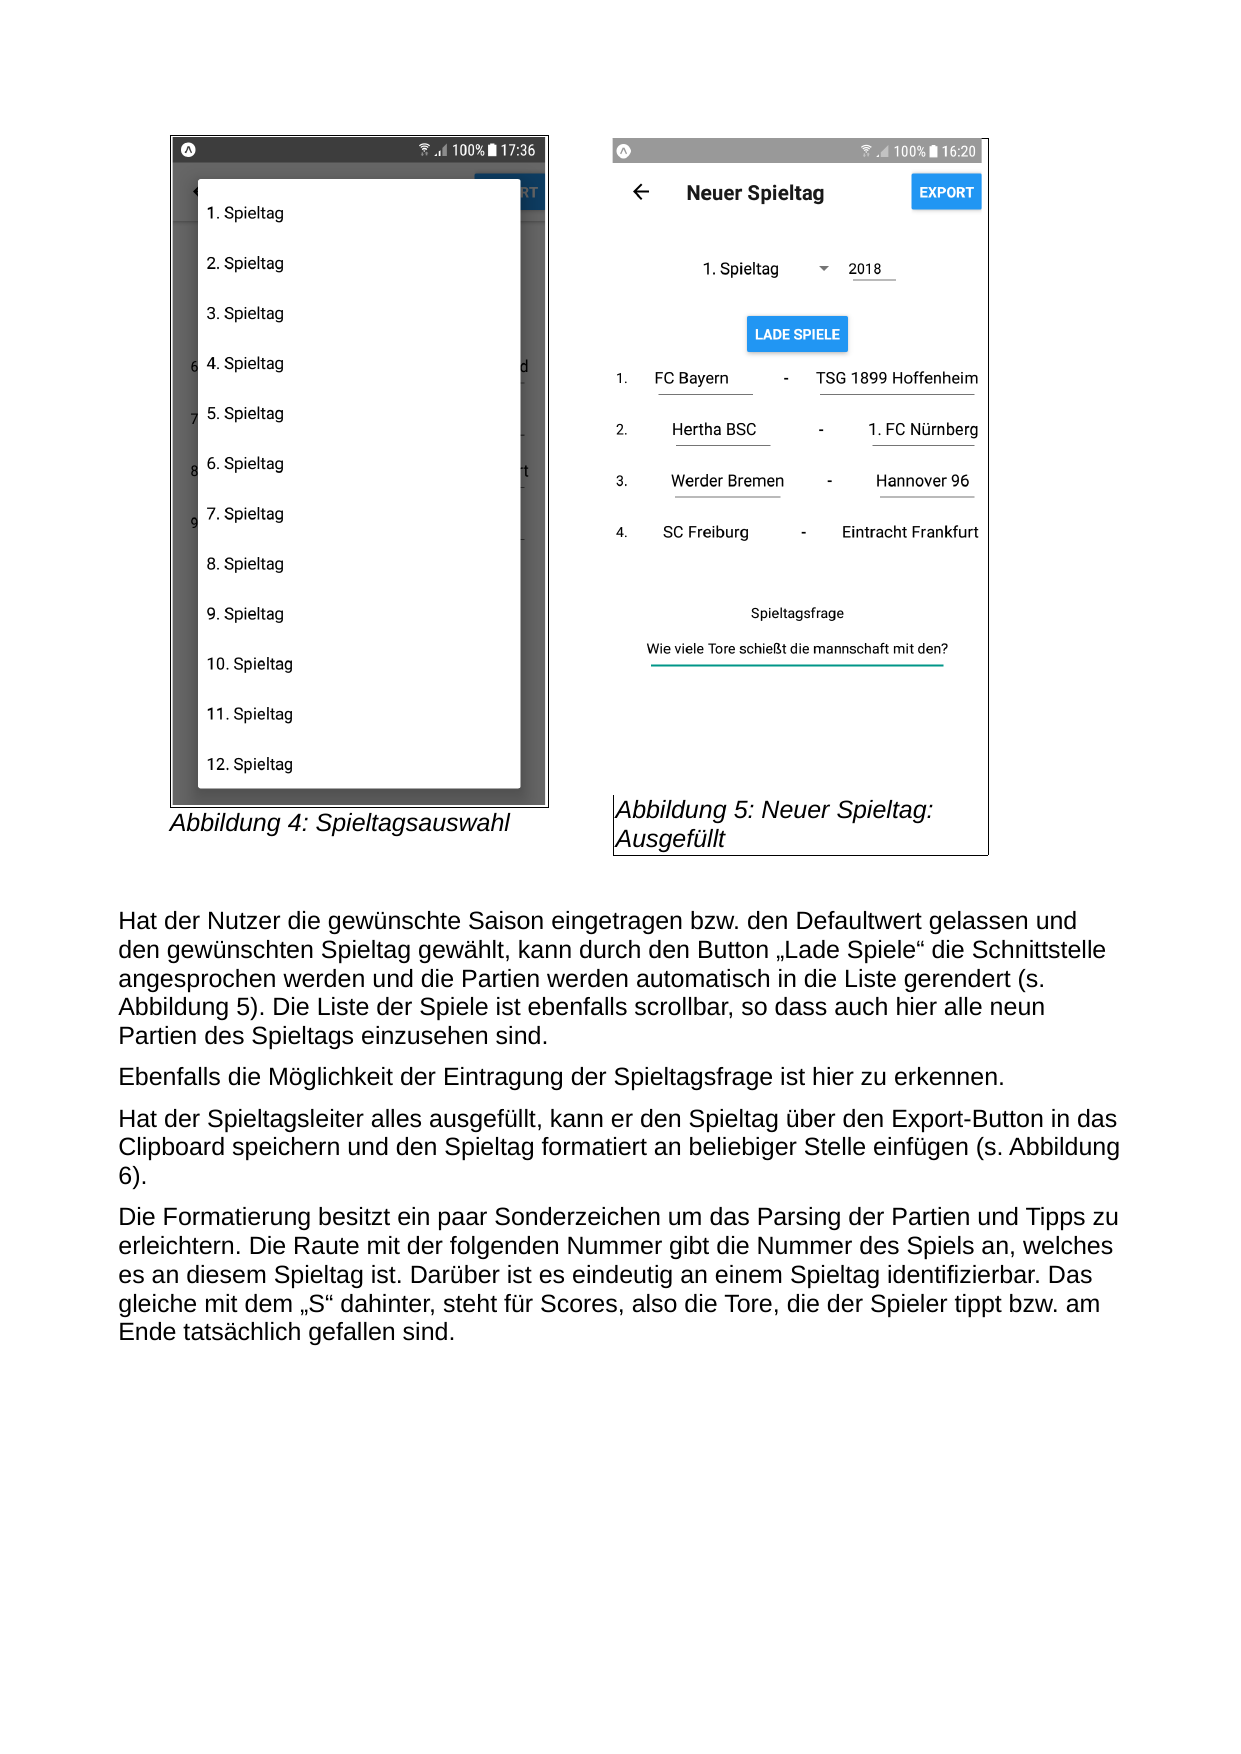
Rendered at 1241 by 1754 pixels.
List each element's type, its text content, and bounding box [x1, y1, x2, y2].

picture [612, 138, 982, 795]
text Abbildung 5: Neuer Spieltag: Ausgefüllt [615, 154, 985, 852]
text Hat der Nutzer die gewünschte Saison eingetragen bzw. den Defaultwert gelassen und den gewünschten Spieltag gewählt, kann durch den Button „Lade Spiele“ die Schnittstelle angesprochen werden und die Partien werden automatisch in die Liste gerendert (s. Abbildung 5). Die Liste der Spiele ist ebenfalls scrollbar, so dass auch hier alle neun Partien des Spieltags einzusehen sind. [118, 906, 1122, 1050]
picture [172, 137, 546, 805]
text Hat der Spieltagsleiter alles ausgefüllt, kann er den Spieltag über den Export-Button in das Clipboard speichern und den Spieltag formatiert an beliebiger Stelle einfügen (s. Abbildung 6). [118, 1103, 1122, 1190]
text Abbildung 4: Spieltagsauswahl [169, 136, 548, 836]
text Die Formatierung besitzt ein paar Sonderzeichen um das Parsing der Partien und Tipps zu erleichtern. Die Raute mit der folgenden Nummer gibt die Nummer des Spiels an, welches es an diesem Spieltag ist. Darüber ist es eindeutig an einem Spieltag identifizierbar. Das gleiche mit dem „S“ dahinter, steht für Scores, also die Tore, die der Spieler tippt bzw. am Ende tatsächlich gefallen sind. [118, 1202, 1122, 1346]
text Ebenfalls die Möglichkeit der Eintragung der Spieltagsfrage ist hier zu erkennen. [118, 1062, 1122, 1091]
